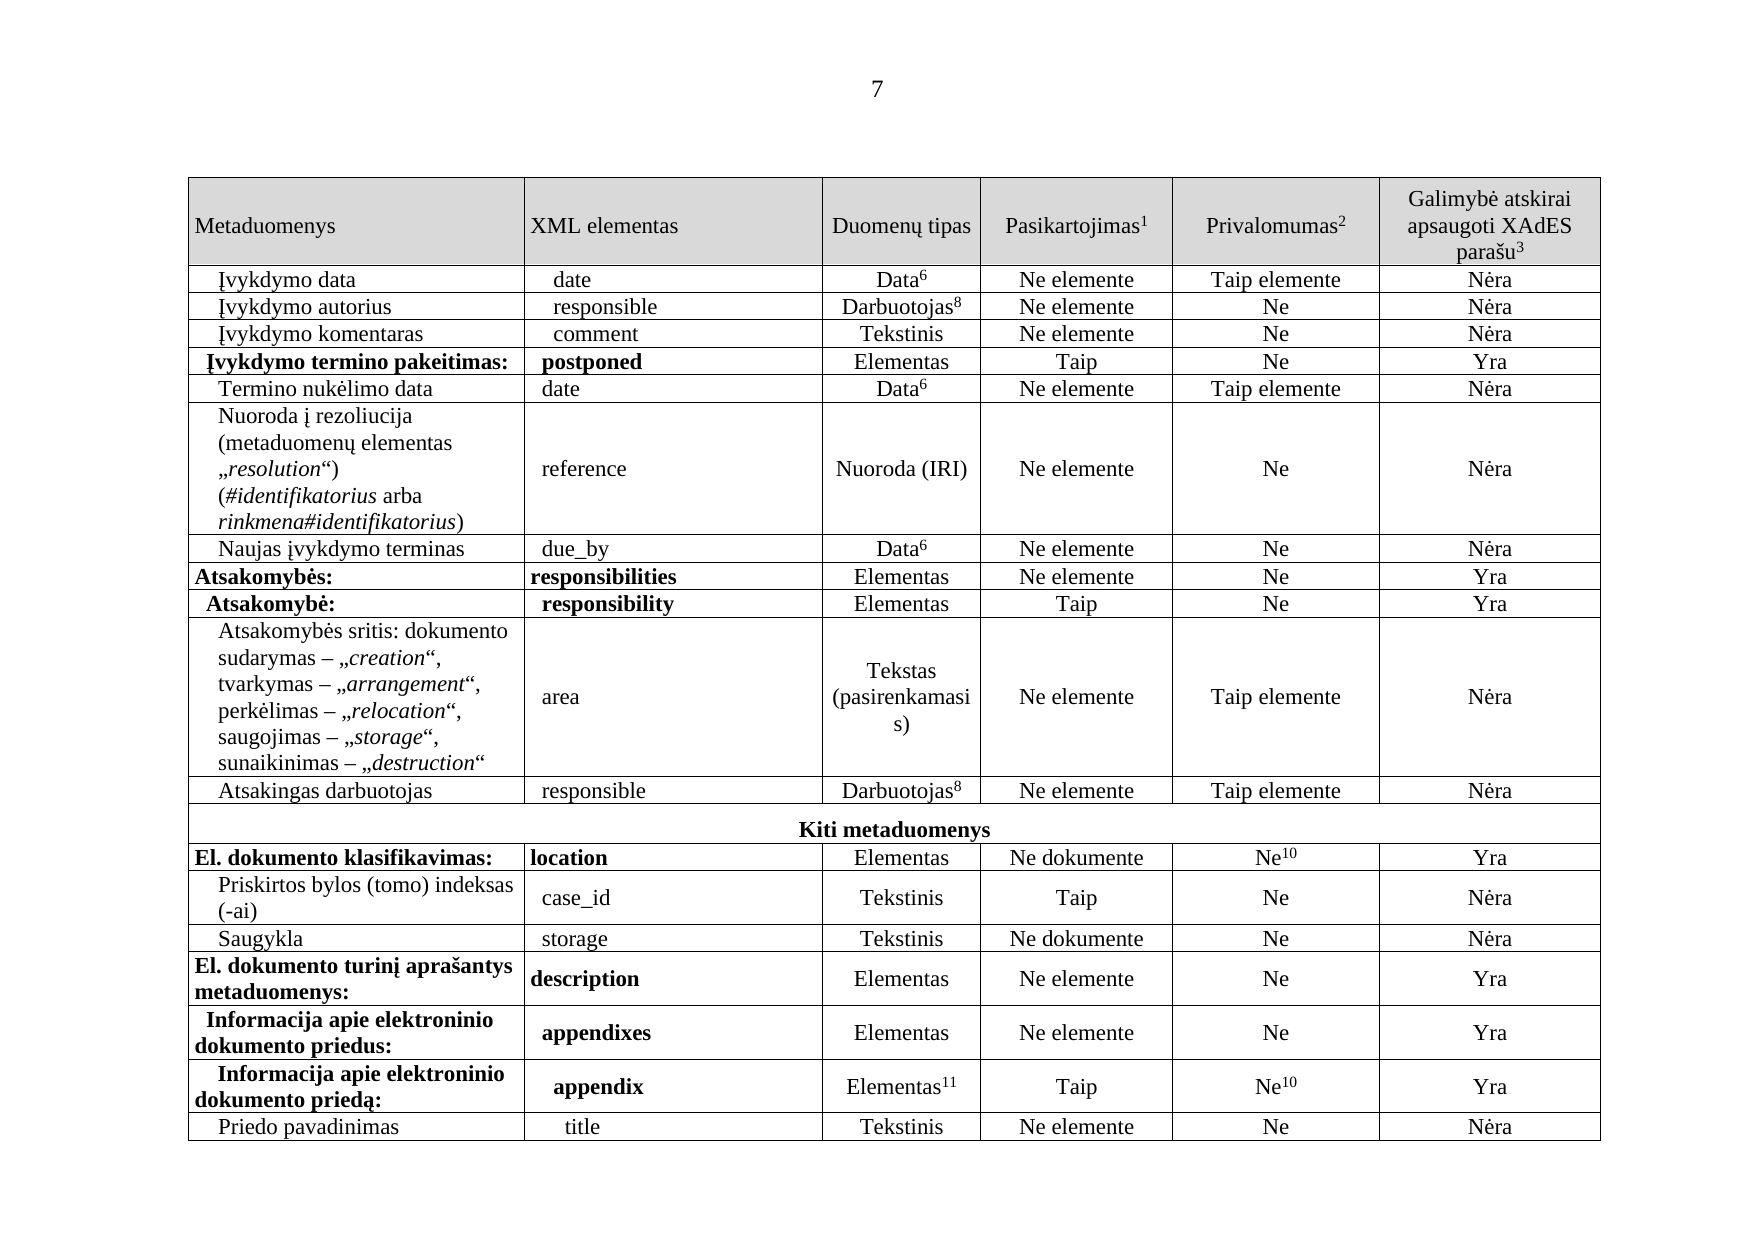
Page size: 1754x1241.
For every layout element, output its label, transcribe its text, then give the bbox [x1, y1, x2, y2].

table_cell Ne elemente [981, 1113, 1172, 1140]
table_cell Įvykdymo autorius [189, 293, 524, 319]
table_cell storage [525, 925, 822, 951]
table_cell Nėra [1380, 535, 1600, 562]
table_cell case_id [525, 871, 822, 924]
table_cell Priedo pavadinimas [189, 1113, 524, 1140]
table_cell Atsakingas darbuotojas [189, 777, 524, 803]
table_cell Tekstas (pasirenkamasis) [823, 618, 980, 776]
table_cell Ne [1173, 925, 1379, 951]
table_cell location [525, 844, 822, 870]
table_cell Nėra [1380, 925, 1600, 951]
table_cell Ne elemente [981, 320, 1172, 347]
table_cell Yra [1380, 844, 1600, 870]
table_cell Priskirtos bylos (tomo) indeksas (-ai) [189, 871, 524, 924]
table_cell Data6 [823, 375, 980, 402]
table_cell Nėra [1380, 777, 1600, 803]
table_cell Įvykdymo data [189, 266, 524, 292]
table_header Pasikartojimas1 [981, 178, 1172, 264]
table_cell Yra [1380, 1006, 1600, 1058]
table_cell Ne elemente [981, 563, 1172, 589]
table_cell reference [525, 403, 822, 534]
table_cell Nėra [1380, 293, 1600, 319]
table_cell Tekstinis [823, 1113, 980, 1140]
table_cell responsibilities [525, 563, 822, 589]
table_cell Ne elemente [981, 375, 1172, 402]
table_cell responsible [525, 293, 822, 319]
table_cell Ne10 [1173, 1060, 1379, 1112]
table_cell Yra [1380, 1060, 1600, 1112]
table_cell Ne [1173, 403, 1379, 534]
table_cell Darbuotojas8 [823, 777, 980, 803]
table_cell Nėra [1380, 266, 1600, 292]
table_cell Ne [1173, 293, 1379, 319]
table_header Metaduomenys [189, 178, 524, 264]
table_cell Nėra [1380, 320, 1600, 347]
table_cell area [525, 618, 822, 776]
table_cell Tekstinis [823, 925, 980, 951]
table_cell El. dokumento klasifikavimas: [189, 844, 524, 870]
table_cell Taip [981, 590, 1172, 617]
table_header Galimybė atskirai apsaugoti XAdES parašu3 [1380, 178, 1600, 264]
table_cell Tekstinis [823, 871, 980, 924]
table_cell Informacija apie elektroninio dokumento priedą: [189, 1060, 524, 1112]
table_cell Yra [1380, 563, 1600, 589]
table_cell Nuoroda (IRI) [823, 403, 980, 534]
table_cell Elementas [823, 590, 980, 617]
table_cell Ne [1173, 590, 1379, 617]
table_cell Taip elemente [1173, 618, 1379, 776]
table_cell comment [525, 320, 822, 347]
table_cell responsibility [525, 590, 822, 617]
table_cell Taip [981, 348, 1172, 374]
table_cell Elementas11 [823, 1060, 980, 1112]
table_cell Ne elemente [981, 952, 1172, 1005]
table_cell Data6 [823, 266, 980, 292]
table_cell Nėra [1380, 1113, 1600, 1140]
table_cell Elementas [823, 952, 980, 1005]
table_cell Ne [1173, 535, 1379, 562]
table_cell Ne [1173, 1113, 1379, 1140]
table_cell Yra [1380, 590, 1600, 617]
table_cell Ne elemente [981, 403, 1172, 534]
table_cell Saugykla [189, 925, 524, 951]
table_cell Ne [1173, 1006, 1379, 1058]
table_cell Elementas [823, 1006, 980, 1058]
table_cell Nėra [1380, 871, 1600, 924]
table_cell Taip elemente [1173, 266, 1379, 292]
table_cell Yra [1380, 952, 1600, 1005]
table_cell appendix [525, 1060, 822, 1112]
table_cell Data6 [823, 535, 980, 562]
table_cell Ne elemente [981, 1006, 1172, 1058]
table_cell Ne [1173, 348, 1379, 374]
table_cell Atsakomybė: [189, 590, 524, 617]
table_cell description [525, 952, 822, 1005]
table_header Duomenų tipas [823, 178, 980, 264]
table_cell Darbuotojas8 [823, 293, 980, 319]
table_cell title [525, 1113, 822, 1140]
table_cell El. dokumento turinį aprašantys metaduomenys: [189, 952, 524, 1005]
table_cell Ne elemente [981, 618, 1172, 776]
table_cell Ne elemente [981, 777, 1172, 803]
table_cell Elementas [823, 348, 980, 374]
table_cell Ne [1173, 320, 1379, 347]
table_cell Ne [1173, 563, 1379, 589]
table_header XML elementas [525, 178, 822, 264]
table_cell Atsakomybės: [189, 563, 524, 589]
table_cell Ne elemente [981, 535, 1172, 562]
table_cell Taip elemente [1173, 375, 1379, 402]
table_cell appendixes [525, 1006, 822, 1058]
table_cell Informacija apie elektroninio dokumento priedus: [189, 1006, 524, 1058]
table_header Privalomumas2 [1173, 178, 1379, 264]
table_cell Ne elemente [981, 293, 1172, 319]
table_cell postponed [525, 348, 822, 374]
table_cell Termino nukėlimo data [189, 375, 524, 402]
table_cell Įvykdymo komentaras [189, 320, 524, 347]
table_cell Taip [981, 1060, 1172, 1112]
table_cell Nėra [1380, 403, 1600, 534]
table_cell Ne [1173, 952, 1379, 1005]
table_cell Įvykdymo termino pakeitimas: [189, 348, 524, 374]
table_cell responsible [525, 777, 822, 803]
table_cell Nėra [1380, 375, 1600, 402]
table_cell Elementas [823, 563, 980, 589]
table_cell Taip elemente [1173, 777, 1379, 803]
table_cell Kiti metaduomenys [189, 804, 1600, 842]
table_cell Ne [1173, 871, 1379, 924]
table_cell Elementas [823, 844, 980, 870]
table_cell Tekstinis [823, 320, 980, 347]
table_cell Ne dokumente [981, 844, 1172, 870]
table_cell date [525, 266, 822, 292]
table_cell date [525, 375, 822, 402]
table_cell Ne elemente [981, 266, 1172, 292]
table_cell Ne10 [1173, 844, 1379, 870]
table_cell Yra [1380, 348, 1600, 374]
table_cell Taip [981, 871, 1172, 924]
table_cell Nėra [1380, 618, 1600, 776]
table_cell Naujas įvykdymo terminas [189, 535, 524, 562]
table_cell Nuoroda į rezoliucija (metaduomenų elementas „resolution“) (#identifikatorius arba rinkmena#identifikatorius) [189, 403, 524, 534]
table_cell Atsakomybės sritis: dokumento sudarymas – „creation“, tvarkymas – „arrangement“, perkėlimas – „relocation“, saugojimas – „storage“, sunaikinimas – „destruction“ [189, 618, 524, 776]
table_cell Ne dokumente [981, 925, 1172, 951]
table_cell due_by [525, 535, 822, 562]
